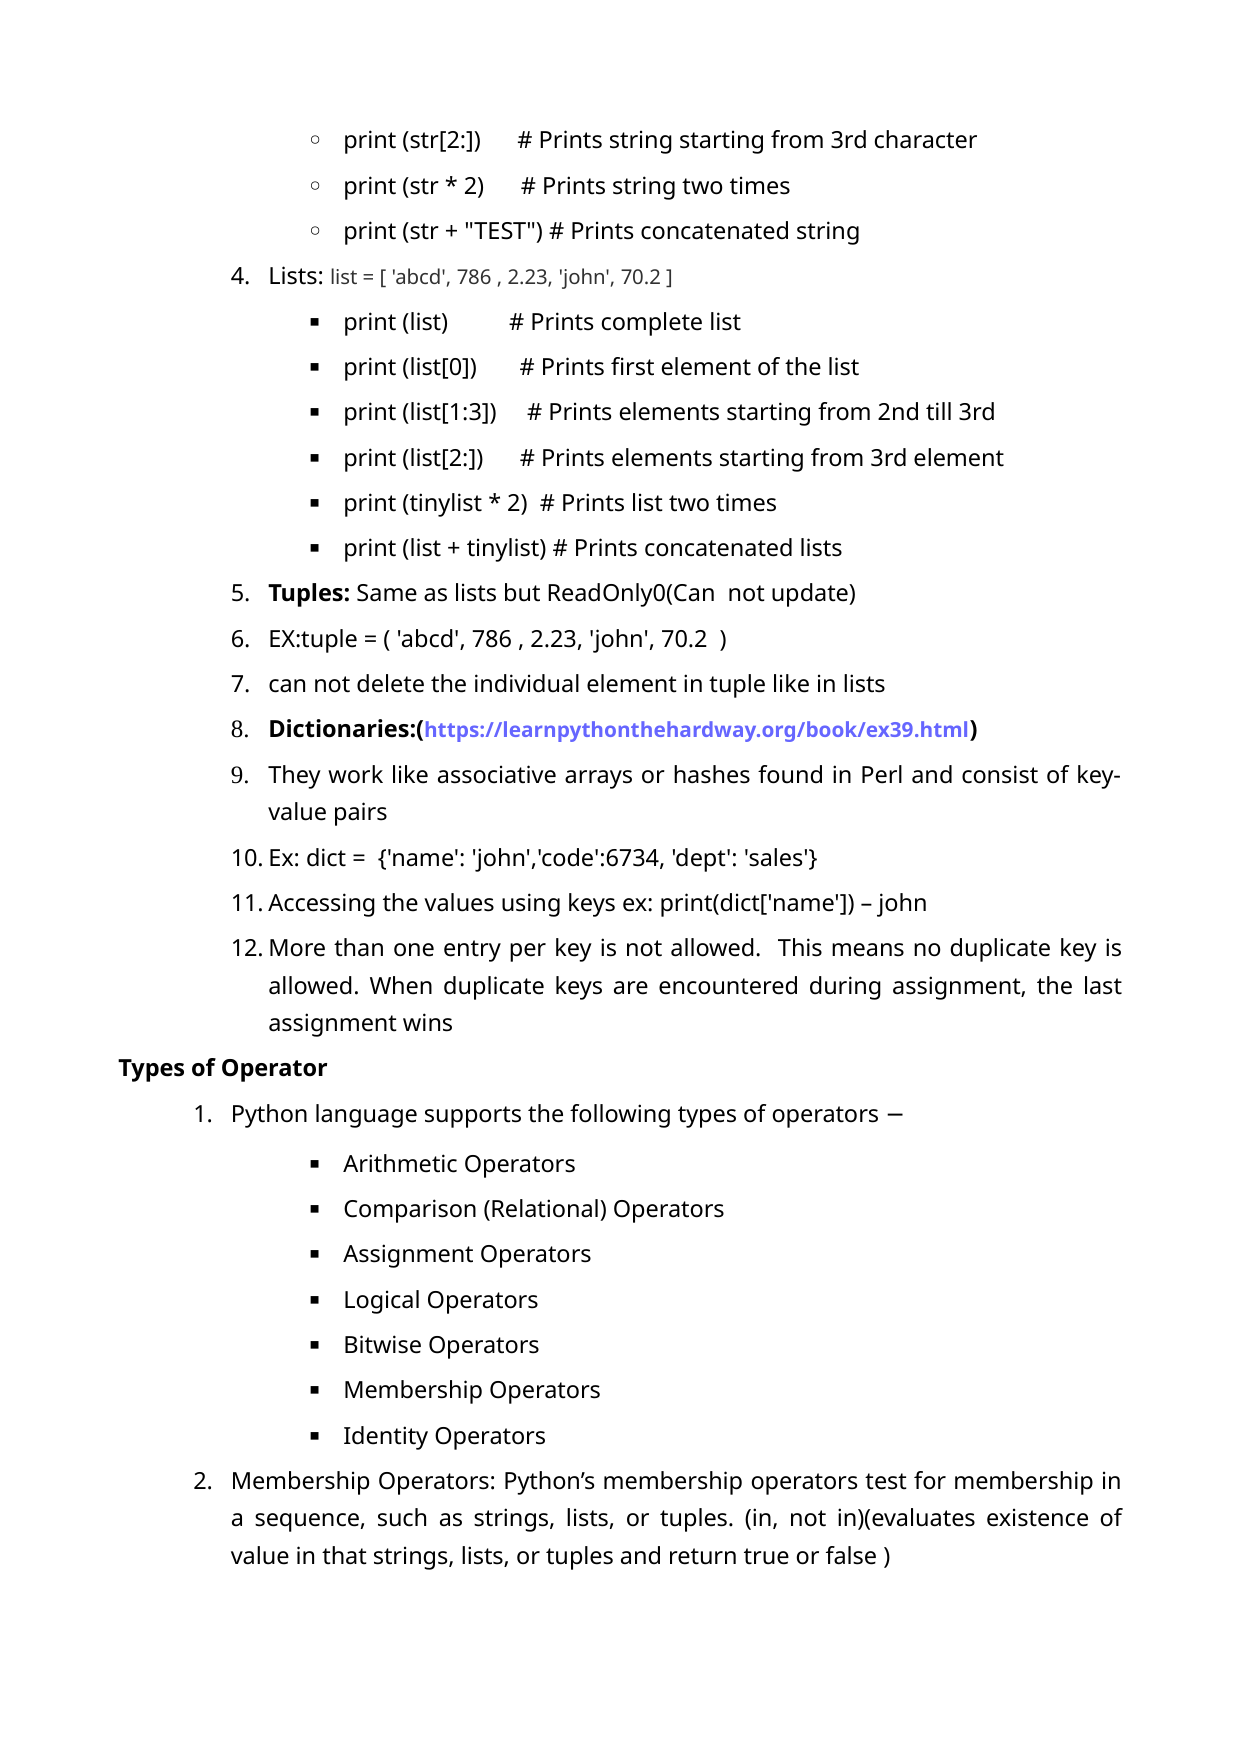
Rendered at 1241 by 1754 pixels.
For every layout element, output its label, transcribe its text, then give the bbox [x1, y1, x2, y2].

list Membership Operators: Python’s membership operators test for membership in a sequence, such as strings, lists, or tuples. (in, not in)(evaluates existence of value in that strings, lists, or tuples and return true or false ) [193, 1459, 1122, 1571]
list print (str[2:]) # Prints string starting from 3rd character [306, 118, 1122, 156]
list Identity Operators [306, 1413, 1122, 1451]
list print (list[2:]) # Prints elements starting from 3rd element [306, 435, 1122, 473]
list They work like associative arrays or hashes found in Perl and consist of key-value pairs [231, 752, 1122, 827]
list print (list + tinylist) # Prints concatenated lists [306, 526, 1122, 563]
list Comparison (Relational) Operators [306, 1187, 1122, 1224]
list Assignment Operators [306, 1232, 1122, 1270]
subtitle Types of Operator [118, 1046, 1122, 1084]
list Logical Operators [306, 1277, 1122, 1315]
list Ex: dict = {'name': 'john','code':6734, 'dept': 'sales'} [231, 835, 1122, 873]
list print (str + "TEST") # Prints concatenated string [306, 209, 1122, 246]
list print (list[0]) # Prints first element of the list [306, 345, 1122, 382]
list Arithmetic Operators [306, 1142, 1122, 1179]
list print (list[1:3]) # Prints elements starting from 2nd till 3rd [306, 390, 1122, 427]
list Python language supports the following types of operators − [193, 1092, 1122, 1129]
list print (tinylist * 2) # Prints list two times [306, 481, 1122, 518]
list Accessing the values using keys ex: print(dict['name']) – john [231, 881, 1122, 918]
list print (list) # Prints complete list [306, 299, 1122, 337]
list can not delete the individual element in tuple like in lists [231, 662, 1122, 699]
list EX:tuple = ( 'abcd', 786 , 2.23, 'john', 70.2 ) [231, 617, 1122, 654]
list Membership Operators [306, 1368, 1122, 1406]
list Lists: list = [ 'abcd', 786 , 2.23, 'john', 70.2 ] [231, 254, 1122, 292]
list Dictionaries:(https://learnpythonthehardway.org/book/ex39.html) [231, 707, 1122, 745]
list Tuples: Same as lists but ReadOnly0(Can not update) [231, 571, 1122, 609]
list Bitwise Operators [306, 1323, 1122, 1360]
list More than one entry per key is not allowed. This means no duplicate key is allowed. When duplicate keys are encountered during assignment, the last assignment wins [231, 926, 1122, 1038]
list print (str * 2) # Prints string two times [306, 163, 1122, 201]
